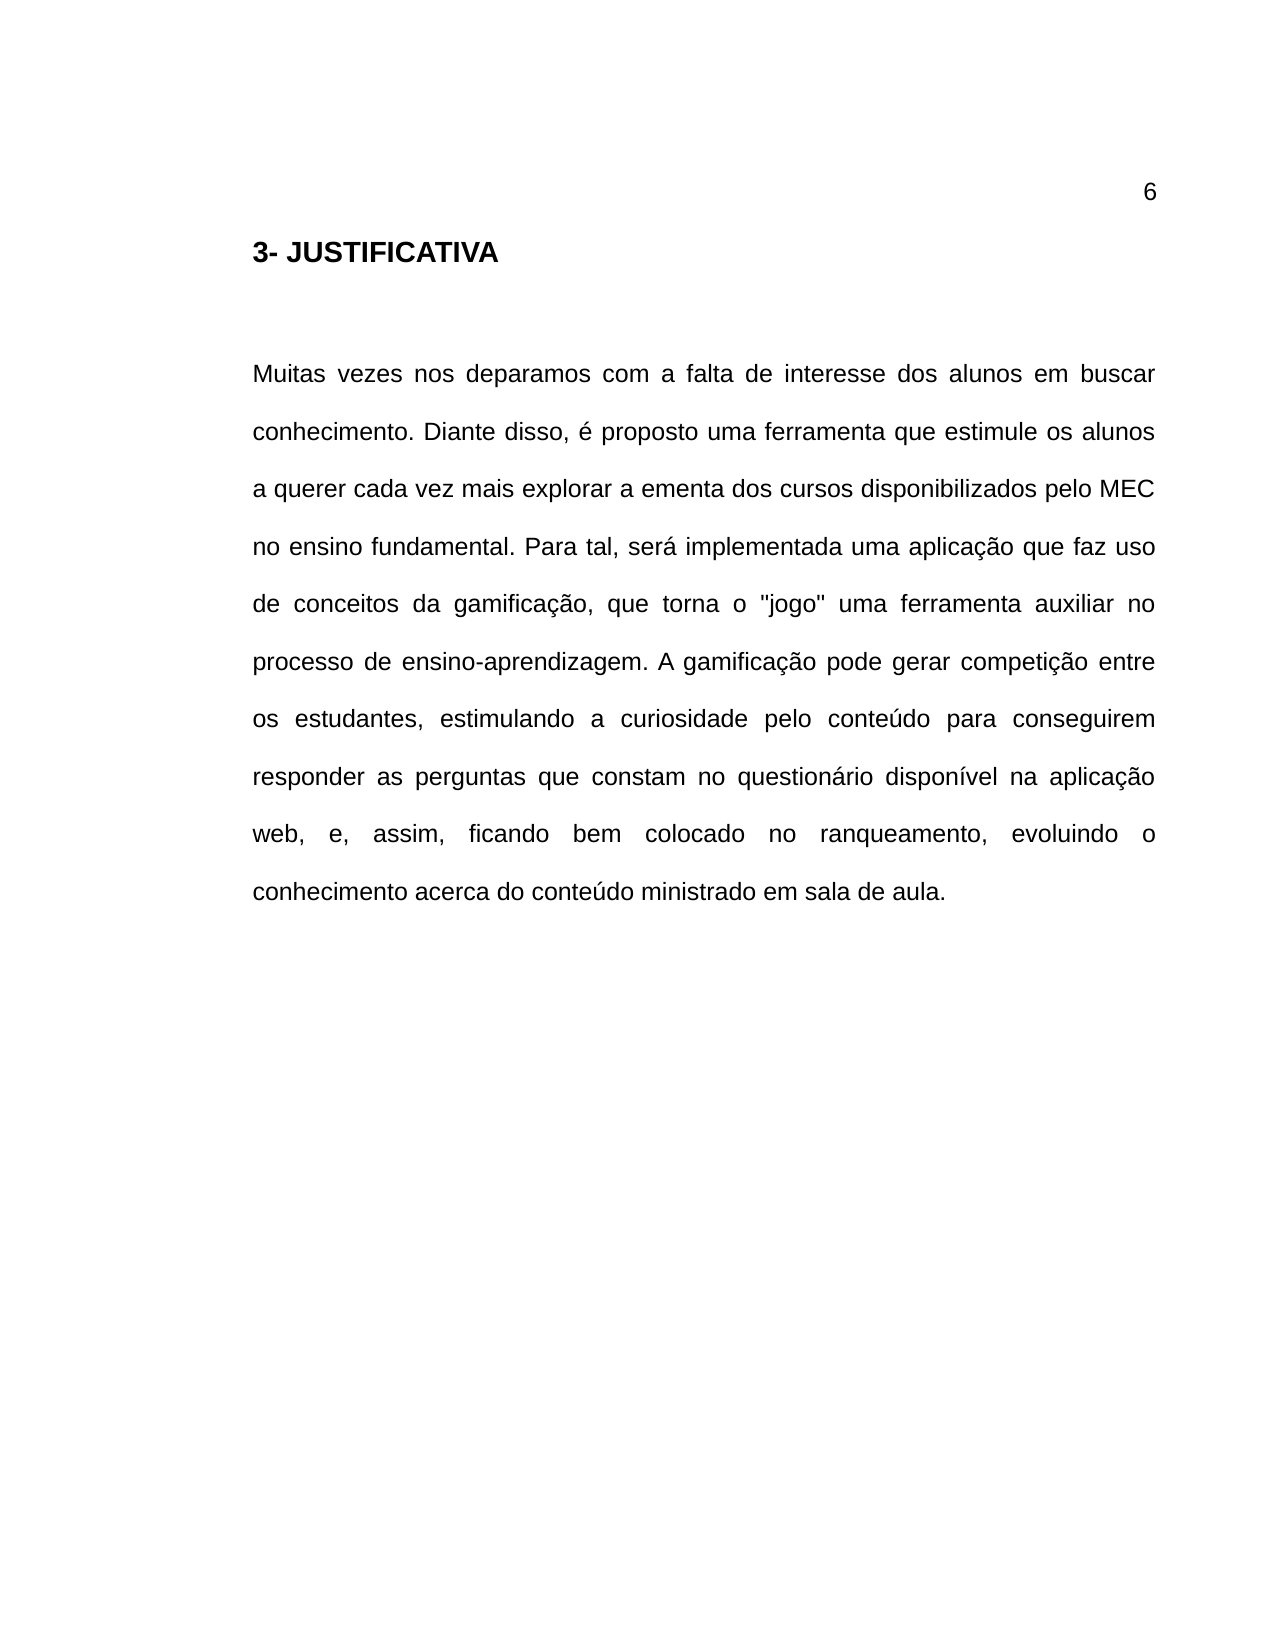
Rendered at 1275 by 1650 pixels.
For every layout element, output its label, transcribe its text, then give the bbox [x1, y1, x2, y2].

text 6 [177, 177, 1157, 206]
text Muitas vezes nos deparamos com a falta de interesse dos alunos em buscar conhecimento. Diante disso, é proposto uma ferramenta que estimule os alunos a querer cada vez mais explorar a ementa dos cursos disponibilizados pelo MEC no ensino fundamental. Para tal, será implementada uma aplicação que faz uso de conceitos da gamificação, que torna o "jogo" uma ferramenta auxiliar no processo de ensino-aprendizagem. A gamificação pode gerar competição entre os estudantes, estimulando a curiosidade pelo conteúdo para conseguirem responder as perguntas que constam no questionário disponível na aplicação web, e, assim, ficando bem colocado no ranqueamento, evoluindo o conhecimento acerca do conteúdo ministrado em sala de aula. [252, 359, 1157, 906]
text 3- JUSTIFICATIVA [252, 235, 1157, 268]
